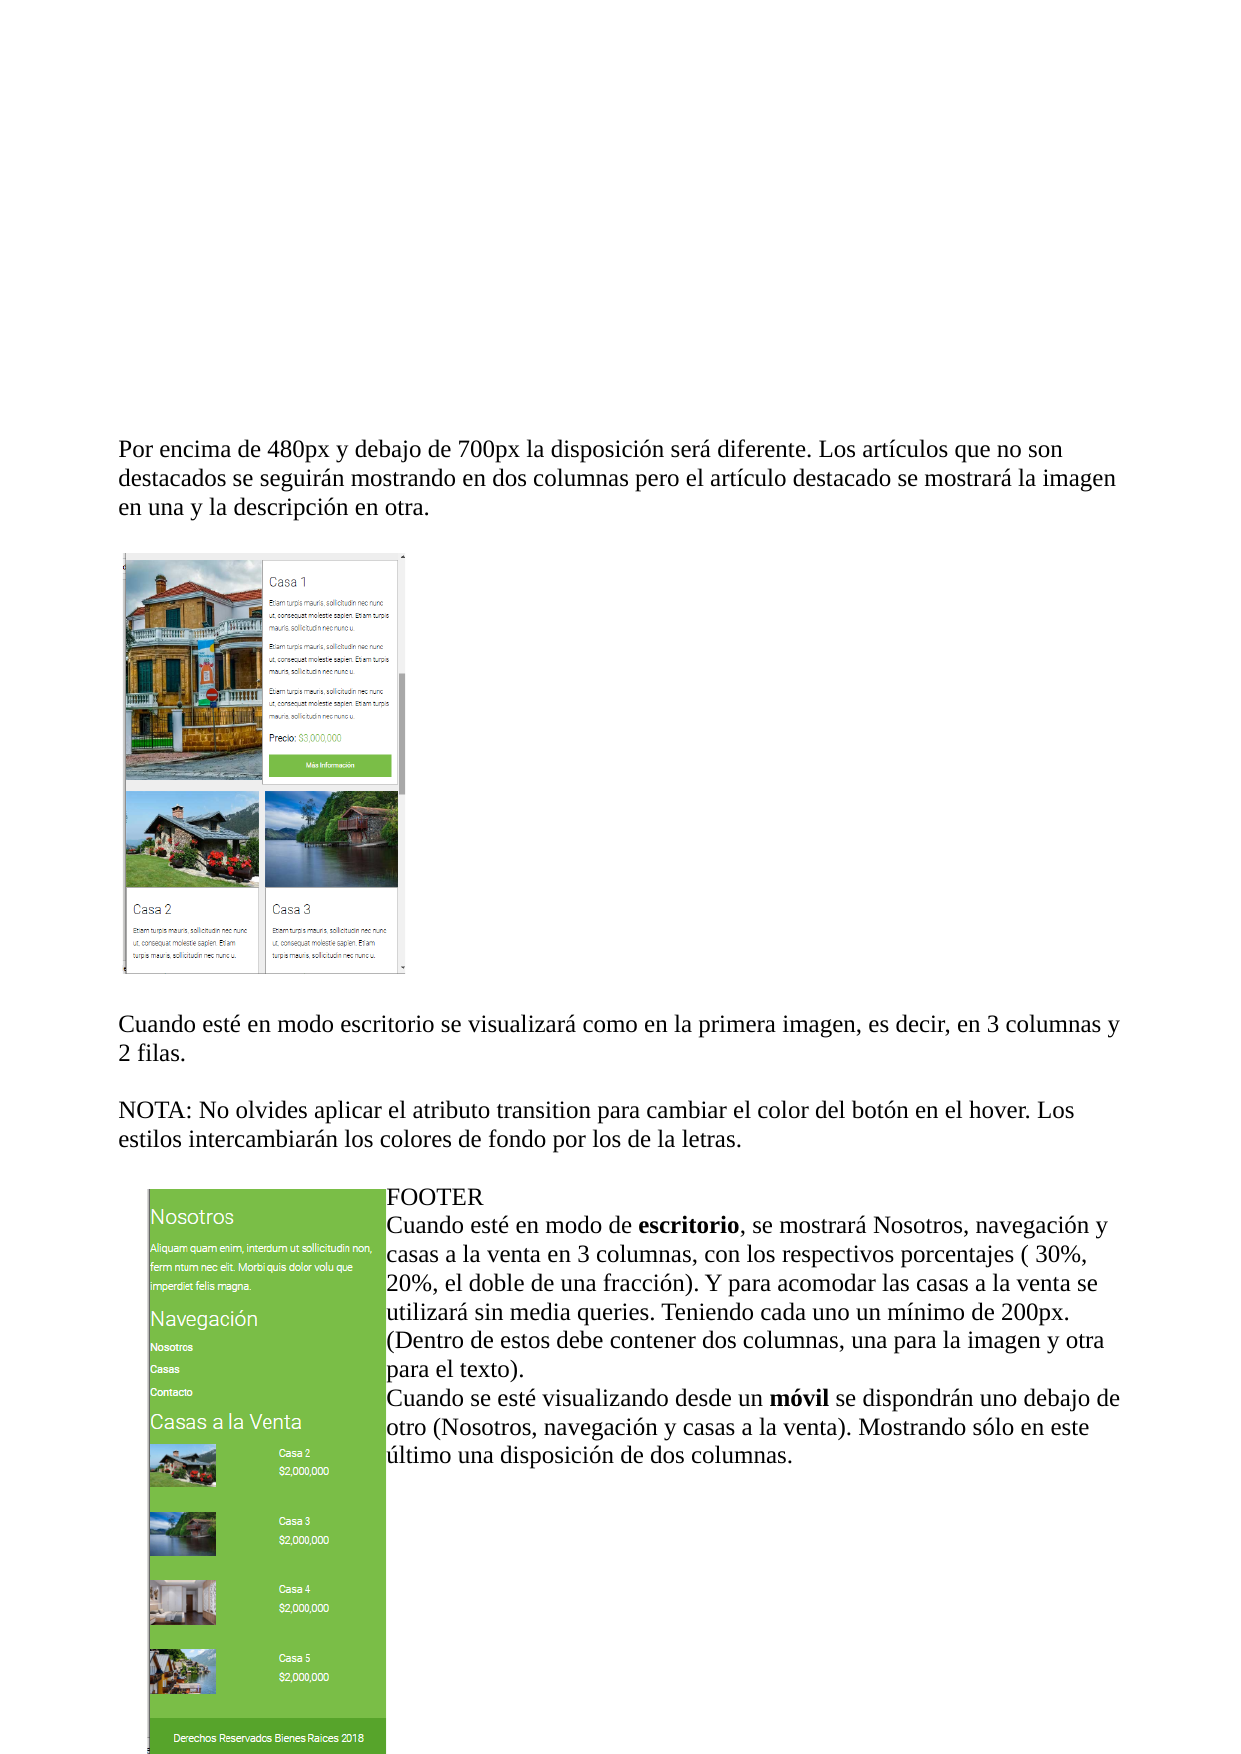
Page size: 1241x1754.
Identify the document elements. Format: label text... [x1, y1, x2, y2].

picture [122, 553, 171, 974]
picture [147, 1189, 387, 1754]
text Por encima de 480px y debajo de 700px la disposición será diferente. Los artículos que no son destacados se seguirán mostrando en dos columnas pero el artículo destacado se mostrará la imagen en una y la descripción en otra. [118, 434, 1122, 521]
text Cuando esté en modo escritorio se visualizará como en la primera imagen, es decir, en 3 columnas y 2 filas. [118, 1009, 1122, 1067]
text FOOTER [118, 1182, 1122, 1211]
text NOTA: No olvides aplicar el atributo transition para cambiar el color del botón en el hover. Los estilos intercambiarán los colores de fondo por los de la letras. [118, 1096, 1122, 1153]
text Cuando esté en modo de escritorio, se mostrará Nosotros, navegación y casas a la venta en 3 columnas, con los respectivos porcentajes ( 30%, 20%, el doble de una fracción). Y para acomodar las casas a la venta se utilizará sin media queries. Teniendo cada uno un mínimo de 200px. (Dentro de estos debe contener dos columnas, una para la imagen y otra para el texto). [387, 1211, 1122, 1383]
text Cuando se esté visualizando desde un móvil se dispondrán uno debajo de otro (Nosotros, navegación y casas a la venta). Mostrando sólo en este último una disposición de dos columnas. [387, 1383, 1122, 1469]
